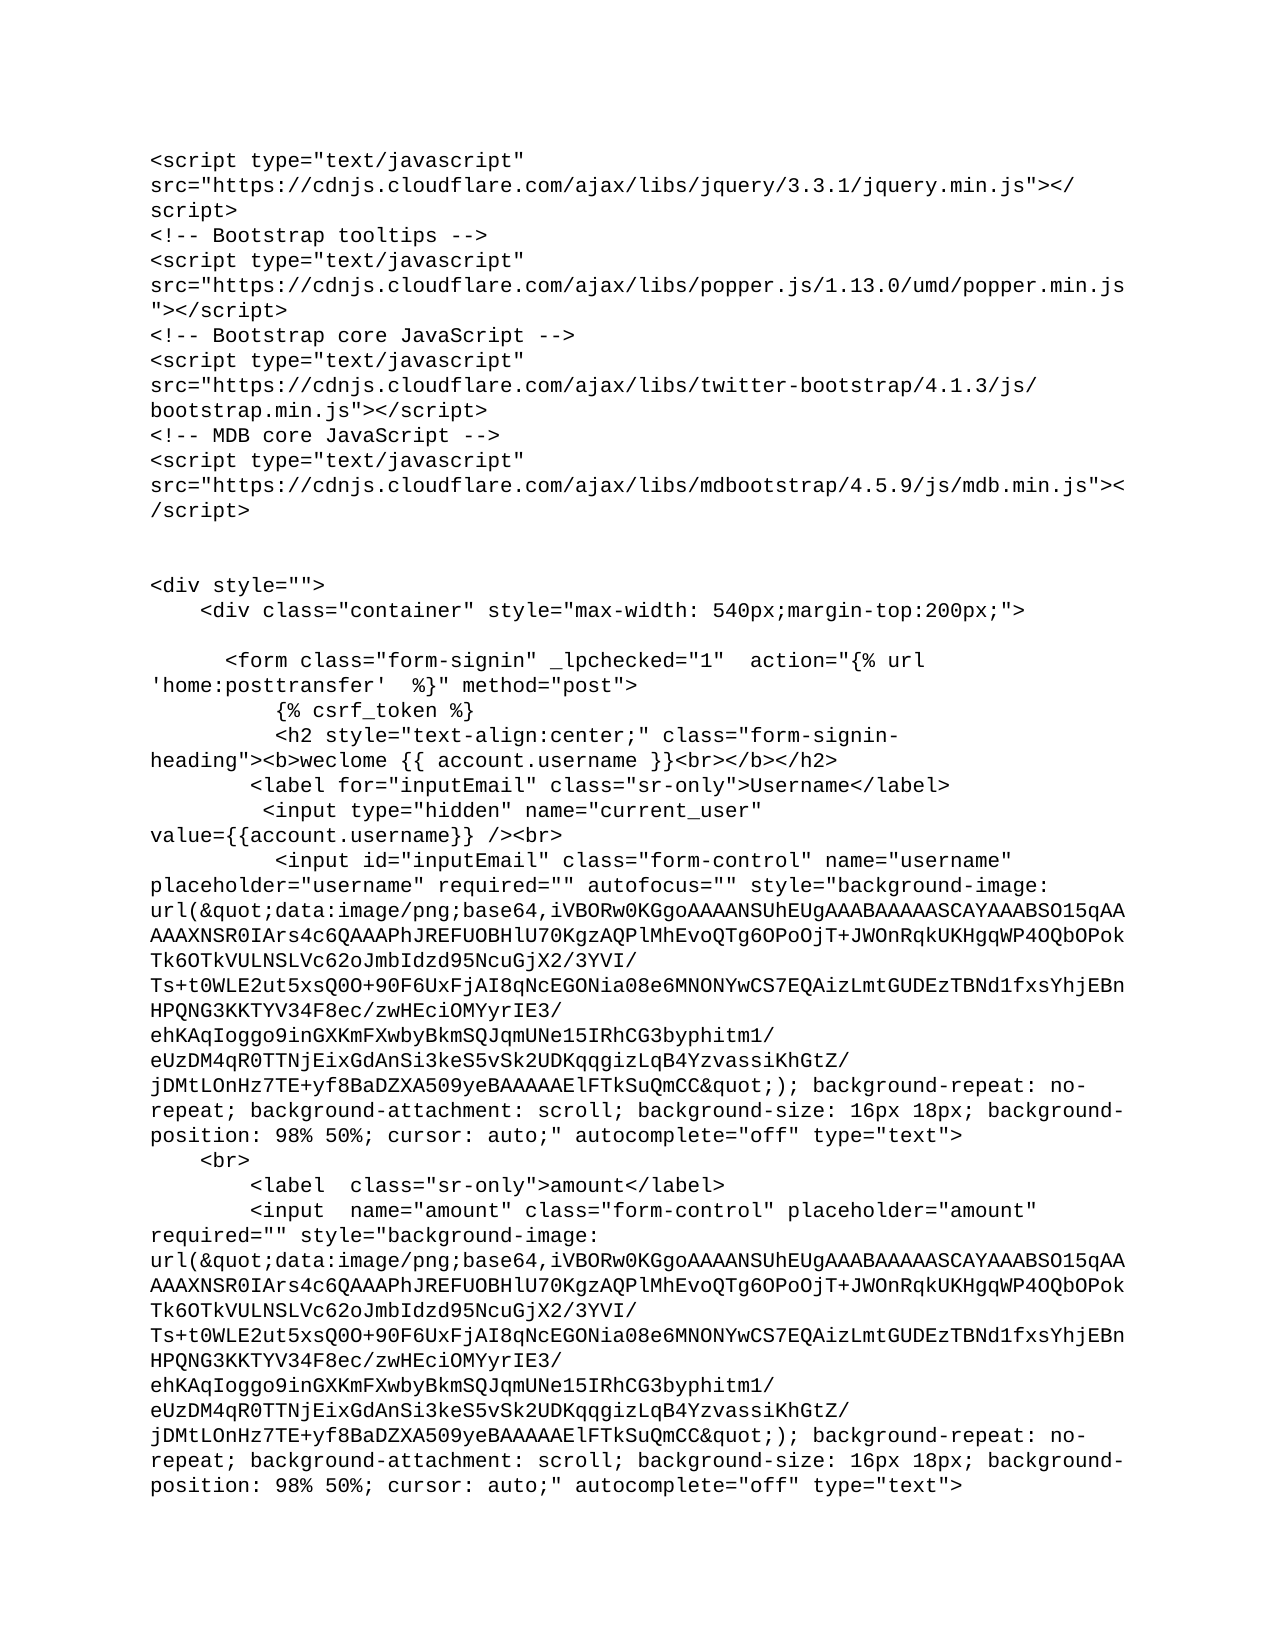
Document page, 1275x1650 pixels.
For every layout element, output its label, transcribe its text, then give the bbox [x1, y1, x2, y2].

text <script type="text/javascript" src="https://cdnjs.cloudflare.com/ajax/libs/twitter-bootstrap/4.1.3/js/bootstrap.min.js"></script> [150, 350, 1125, 424]
text {% csrf_token %} [150, 700, 1125, 724]
text <label for="inputEmail" class="sr-only">Username</label> [150, 775, 1125, 799]
text <input name="amount" class="form-control" placeholder="amount" required="" style="background-image: url(&quot;data:image/png;base64,iVBORw0KGgoAAAANSUhEUgAAABAAAAASCAYAAABSO15qAAAAAXNSR0IArs4c6QAAAPhJREFUOBHlU70KgzAQPlMhEvoQTg6OPoOjT+JWOnRqkUKHgqWP4OQbOPokTk6OTkVULNSLVc62oJmbIdzd95NcuGjX2/3YVI/Ts+t0WLE2ut5xsQ0O+90F6UxFjAI8qNcEGONia08e6MNONYwCS7EQAizLmtGUDEzTBNd1fxsYhjEBnHPQNG3KKTYV34F8ec/zwHEciOMYyrIE3/ehKAqIoggo9inGXKmFXwbyBkmSQJqmUNe15IRhCG3byphitm1/eUzDM4qR0TTNjEixGdAnSi3keS5vSk2UDKqqgizLqB4YzvassiKhGtZ/jDMtLOnHz7TE+yf8BaDZXA509yeBAAAAAElFTkSuQmCC&quot;); background-repeat: no-repeat; background-attachment: scroll; background-size: 16px 18px; background-position: 98% 50%; cursor: auto;" autocomplete="off" type="text"> [150, 1200, 1125, 1499]
text <label class="sr-only">amount</label> [150, 1175, 1125, 1199]
text <br> [150, 1150, 1125, 1174]
text <script type="text/javascript" src="https://cdnjs.cloudflare.com/ajax/libs/mdbootstrap/4.5.9/js/mdb.min.js"></script> [150, 450, 1125, 524]
text <!-- Bootstrap core JavaScript --> [150, 325, 1125, 349]
text <script type="text/javascript" src="https://cdnjs.cloudflare.com/ajax/libs/popper.js/1.13.0/umd/popper.min.js"></script> [150, 250, 1125, 324]
text <form class="form-signin" _lpchecked="1" action="{% url 'home:posttransfer' %}" method="post"> [150, 650, 1125, 699]
text <input type="hidden" name="current_user" value={{account.username}} /><br> [150, 800, 1125, 849]
text <h2 style="text-align:center;" class="form-signin-heading"><b>weclome {{ account.username }}<br></b></h2> [150, 725, 1125, 774]
text <div class="container" style="max-width: 540px;margin-top:200px;"> [150, 600, 1125, 624]
text <!-- Bootstrap tooltips --> [150, 225, 1125, 249]
text <div style=""> [150, 575, 1125, 599]
text <!-- MDB core JavaScript --> [150, 425, 1125, 449]
text <input id="inputEmail" class="form-control" name="username" placeholder="username" required="" autofocus="" style="background-image: url(&quot;data:image/png;base64,iVBORw0KGgoAAAANSUhEUgAAABAAAAASCAYAAABSO15qAAAAAXNSR0IArs4c6QAAAPhJREFUOBHlU70KgzAQPlMhEvoQTg6OPoOjT+JWOnRqkUKHgqWP4OQbOPokTk6OTkVULNSLVc62oJmbIdzd95NcuGjX2/3YVI/Ts+t0WLE2ut5xsQ0O+90F6UxFjAI8qNcEGONia08e6MNONYwCS7EQAizLmtGUDEzTBNd1fxsYhjEBnHPQNG3KKTYV34F8ec/zwHEciOMYyrIE3/ehKAqIoggo9inGXKmFXwbyBkmSQJqmUNe15IRhCG3byphitm1/eUzDM4qR0TTNjEixGdAnSi3keS5vSk2UDKqqgizLqB4YzvassiKhGtZ/jDMtLOnHz7TE+yf8BaDZXA509yeBAAAAAElFTkSuQmCC&quot;); background-repeat: no-repeat; background-attachment: scroll; background-size: 16px 18px; background-position: 98% 50%; cursor: auto;" autocomplete="off" type="text"> [150, 850, 1125, 1149]
text <script type="text/javascript" src="https://cdnjs.cloudflare.com/ajax/libs/jquery/3.3.1/jquery.min.js"></script> [150, 150, 1125, 224]
